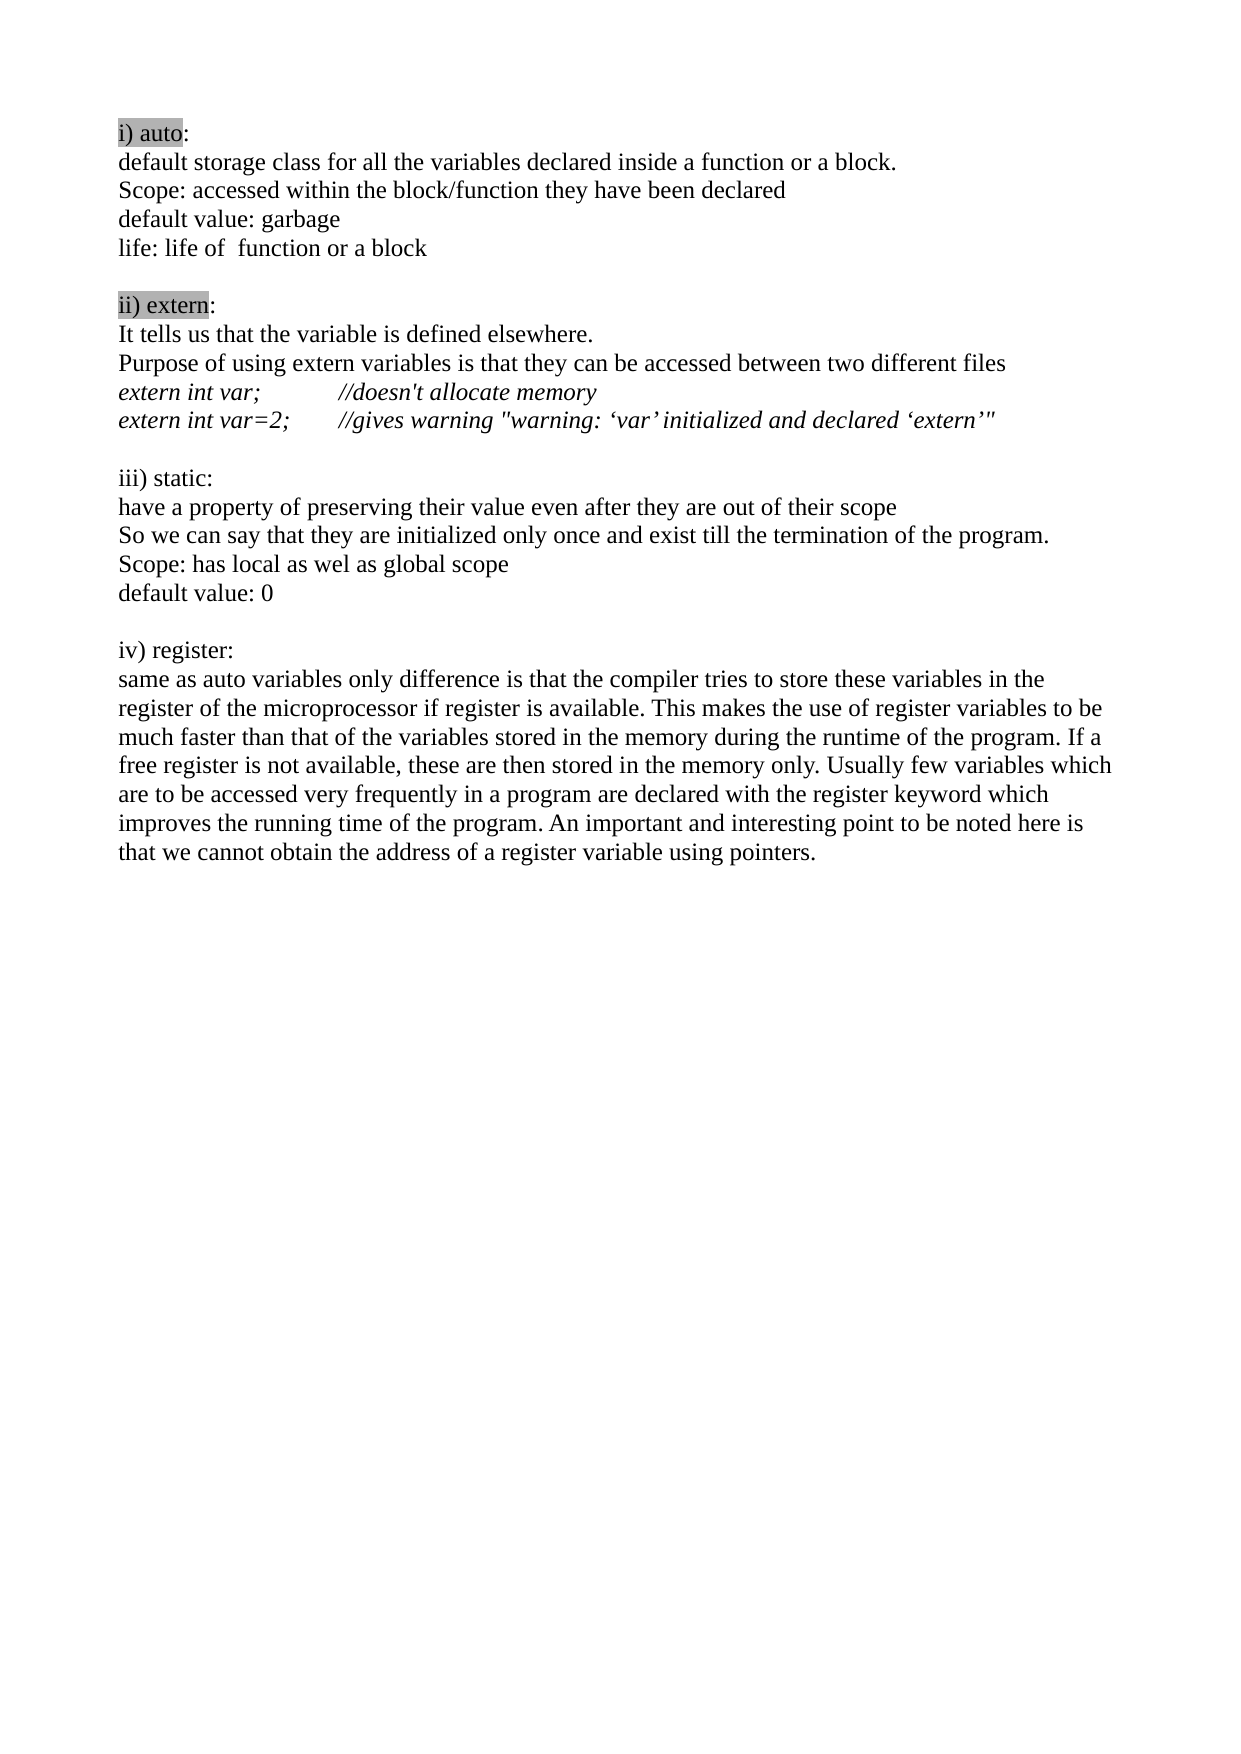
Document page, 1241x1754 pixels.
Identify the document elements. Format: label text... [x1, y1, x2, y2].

text Scope: has local as wel as global scope [118, 549, 1122, 578]
text extern int var=2; //gives warning "warning: ‘var’ initialized and declared ‘extern’" [118, 406, 1122, 434]
text have a property of preserving their value even after they are out of their scope [118, 492, 1122, 521]
text So we can say that they are initialized only once and exist till the termination of the program. [118, 521, 1122, 549]
text same as auto variables only difference is that the compiler tries to store these variables in the register of the microprocessor if register is available. This makes the use of register variables to be much faster than that of the variables stored in the memory during the runtime of the program. If a free register is not available, these are then stored in the memory only. Usually few variables which are to be accessed very frequently in a program are declared with the register keyword which improves the running time of the program. An important and interesting point to be noted here is that we cannot obtain the address of a register variable using pointers. [118, 664, 1122, 866]
text extern int var; //doesn't allocate memory [118, 377, 1122, 406]
text i) auto: [118, 118, 1122, 147]
text iv) register: [118, 636, 1122, 664]
text Scope: accessed within the block/function they have been declared [118, 176, 1122, 204]
text It tells us that the variable is defined elsewhere. [118, 319, 1122, 348]
text iii) static: [118, 463, 1122, 492]
text life: life of function or a block [118, 233, 1122, 262]
text default value: 0 [118, 578, 1122, 607]
text ii) extern: [118, 291, 1122, 319]
text default storage class for all the variables declared inside a function or a block. [118, 147, 1122, 176]
text Purpose of using extern variables is that they can be accessed between two different files [118, 348, 1122, 377]
text default value: garbage [118, 204, 1122, 233]
